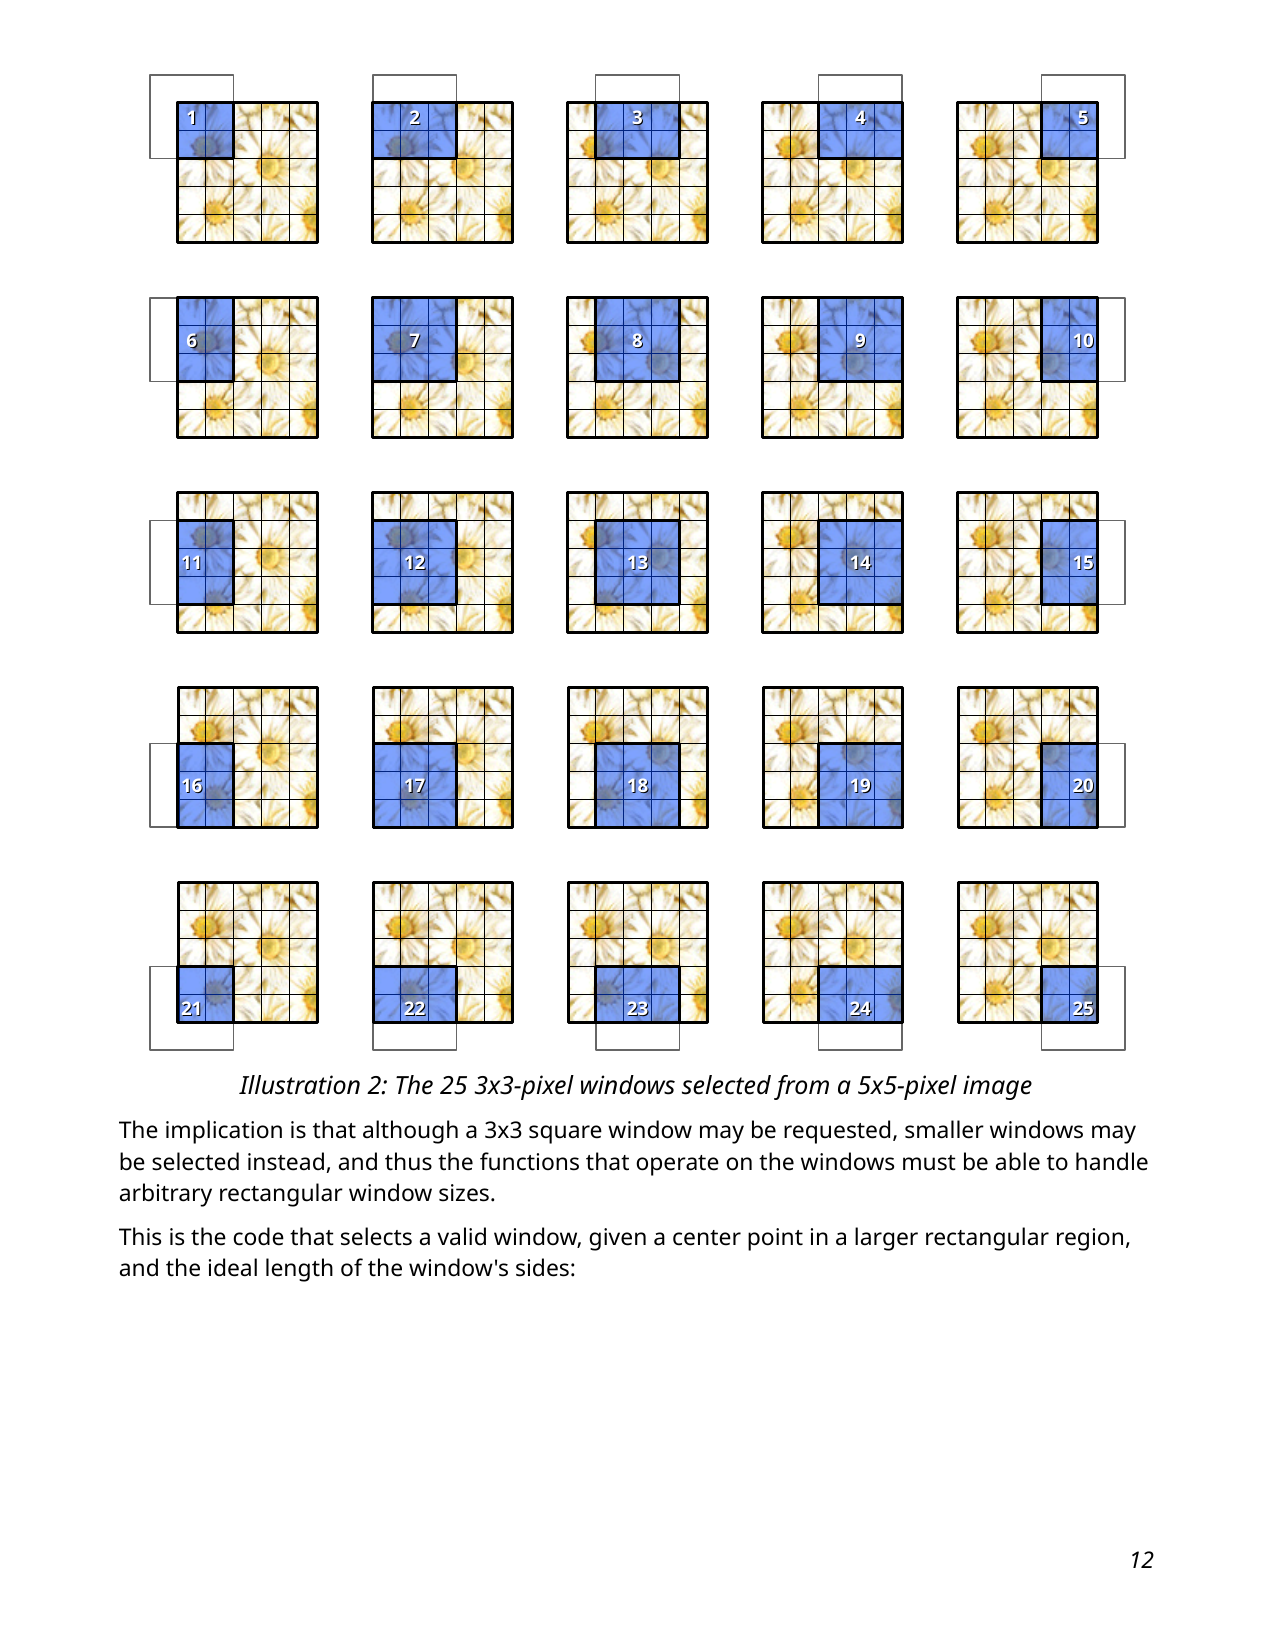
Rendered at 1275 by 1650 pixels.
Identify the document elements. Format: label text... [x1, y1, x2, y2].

picture [570, 967, 594, 994]
picture [875, 716, 901, 742]
picture [819, 606, 846, 631]
picture [485, 967, 511, 994]
picture [791, 800, 817, 826]
picture [764, 605, 790, 631]
picture [290, 772, 316, 799]
picture [235, 744, 261, 771]
picture [624, 884, 651, 910]
picture [681, 521, 706, 548]
picture [429, 716, 456, 742]
picture [429, 187, 456, 214]
picture [1014, 410, 1041, 436]
picture [986, 605, 1013, 631]
picture [234, 410, 261, 436]
picture [791, 884, 818, 910]
picture [458, 354, 484, 381]
picture [875, 383, 901, 409]
picture [959, 104, 985, 130]
picture [262, 494, 289, 520]
picture [262, 605, 289, 631]
picture [569, 605, 595, 631]
picture [569, 187, 595, 214]
picture [959, 159, 985, 186]
picture [457, 159, 484, 186]
picture [290, 549, 316, 576]
picture [1014, 772, 1040, 799]
picture [235, 772, 261, 799]
picture [960, 884, 985, 910]
picture [206, 215, 233, 241]
picture [791, 354, 817, 381]
picture [959, 187, 985, 214]
picture [681, 326, 706, 353]
picture [960, 995, 985, 1021]
picture [180, 716, 205, 742]
picture [1014, 354, 1040, 381]
picture [1014, 800, 1040, 826]
picture [1014, 605, 1041, 631]
picture [986, 187, 1013, 214]
picture [570, 716, 595, 743]
picture [485, 299, 511, 325]
picture [1070, 606, 1096, 631]
picture [262, 187, 289, 214]
picture [765, 744, 790, 771]
picture [206, 911, 233, 938]
picture [875, 494, 901, 519]
picture [206, 383, 233, 409]
picture [235, 577, 261, 604]
picture [960, 939, 985, 966]
picture [262, 326, 289, 353]
picture [569, 215, 595, 241]
picture [624, 215, 651, 241]
picture [1042, 187, 1069, 214]
picture [458, 995, 484, 1021]
picture [959, 521, 985, 548]
picture [680, 494, 706, 520]
picture [235, 131, 261, 158]
picture [262, 995, 289, 1021]
picture [485, 577, 511, 604]
picture [765, 772, 790, 799]
picture [681, 104, 706, 130]
picture [791, 772, 817, 799]
picture [764, 410, 790, 436]
picture [485, 995, 511, 1021]
picture [986, 549, 1013, 576]
picture [847, 494, 874, 519]
picture [791, 326, 817, 353]
picture [791, 187, 818, 214]
picture [959, 549, 985, 576]
picture [206, 410, 233, 436]
picture [290, 884, 316, 910]
text This is the code that selects a valid window, given a center point in a larger rectangular region, and the ideal length of the window's sides: [118, 1221, 1156, 1283]
picture [375, 939, 400, 965]
picture [1042, 606, 1069, 631]
picture [960, 744, 985, 771]
picture [457, 494, 484, 520]
picture [596, 187, 623, 214]
picture [819, 939, 846, 965]
picture [401, 716, 428, 742]
picture [819, 884, 846, 910]
picture [1014, 215, 1041, 241]
picture [764, 382, 790, 409]
picture [374, 606, 400, 631]
picture [680, 939, 706, 966]
picture [180, 689, 205, 715]
picture [290, 577, 316, 604]
picture [596, 689, 623, 715]
picture [290, 967, 316, 994]
picture [485, 772, 511, 799]
picture [234, 187, 261, 214]
picture [262, 104, 289, 130]
picture [596, 410, 623, 436]
picture [429, 160, 456, 186]
picture [624, 911, 651, 938]
picture [234, 605, 261, 631]
picture [290, 131, 316, 158]
picture [959, 494, 985, 520]
picture [986, 939, 1013, 966]
picture [680, 689, 706, 715]
picture [569, 494, 595, 520]
picture [624, 939, 651, 965]
picture [624, 383, 651, 409]
picture [290, 744, 316, 771]
picture [1042, 215, 1069, 241]
picture [570, 995, 594, 1021]
picture [262, 772, 289, 799]
picture [680, 410, 706, 436]
picture [262, 884, 289, 910]
picture [485, 549, 511, 576]
picture [290, 911, 316, 938]
picture [791, 131, 817, 158]
picture [457, 911, 484, 938]
picture [375, 884, 400, 910]
picture [485, 689, 511, 715]
picture [986, 967, 1013, 994]
picture [1014, 577, 1040, 604]
picture [570, 689, 595, 715]
picture [262, 939, 289, 966]
picture [569, 577, 594, 604]
picture [764, 299, 790, 325]
picture [569, 354, 594, 381]
picture [235, 521, 261, 548]
picture [485, 494, 511, 520]
picture [234, 689, 261, 715]
picture [596, 884, 623, 910]
picture [262, 410, 289, 436]
picture [764, 521, 790, 548]
picture [847, 716, 874, 742]
picture [1014, 382, 1041, 409]
picture [401, 383, 428, 409]
picture [569, 131, 594, 158]
picture [959, 382, 985, 409]
picture [986, 911, 1013, 938]
picture [847, 410, 874, 436]
picture [875, 884, 901, 910]
picture [374, 494, 400, 519]
picture [290, 104, 316, 130]
picture [986, 744, 1013, 771]
picture [819, 689, 846, 715]
picture [875, 689, 901, 715]
picture [875, 160, 901, 186]
picture [1042, 494, 1069, 519]
picture [235, 800, 261, 826]
picture [485, 605, 511, 631]
picture [429, 939, 456, 965]
picture [986, 382, 1013, 409]
picture [262, 549, 289, 576]
picture [652, 911, 679, 938]
picture [765, 939, 790, 966]
picture [652, 410, 679, 436]
picture [765, 911, 790, 938]
text Illustration 2: The 25 3x3-pixel windows selected from a 5x5-pixel image [118, 87, 1156, 1102]
picture [485, 716, 511, 743]
picture [458, 326, 484, 353]
picture [1014, 326, 1040, 353]
picture [429, 383, 456, 409]
picture [1070, 911, 1096, 938]
picture [791, 410, 818, 436]
picture [290, 800, 316, 826]
picture [1014, 521, 1040, 548]
picture [960, 772, 985, 799]
picture [570, 884, 595, 910]
picture [458, 549, 484, 576]
picture [485, 382, 511, 409]
picture [847, 884, 874, 910]
picture [401, 689, 428, 715]
picture [819, 215, 846, 241]
picture [791, 104, 817, 130]
picture [1070, 689, 1096, 715]
picture [485, 104, 511, 130]
picture [180, 884, 205, 910]
picture [791, 494, 818, 520]
picture [652, 187, 679, 214]
picture [290, 521, 316, 548]
picture [401, 187, 428, 214]
picture [374, 383, 400, 409]
picture [681, 800, 706, 826]
picture [1042, 160, 1069, 186]
picture [959, 605, 985, 631]
picture [262, 577, 289, 604]
picture [819, 160, 846, 186]
picture [179, 383, 205, 409]
picture [375, 911, 400, 938]
picture [764, 326, 790, 353]
picture [959, 577, 985, 604]
picture [262, 744, 289, 771]
picture [764, 215, 790, 241]
picture [819, 911, 846, 938]
picture [569, 410, 595, 436]
picture [680, 215, 706, 241]
picture [1014, 716, 1041, 743]
picture [959, 354, 985, 381]
picture [206, 689, 233, 715]
picture [986, 159, 1013, 186]
picture [458, 772, 484, 799]
picture [1042, 884, 1069, 910]
picture [458, 104, 484, 130]
picture [681, 995, 706, 1021]
picture [429, 911, 456, 938]
picture [206, 939, 233, 965]
picture [457, 716, 484, 743]
picture [652, 606, 679, 631]
picture [624, 689, 651, 715]
picture [652, 884, 679, 910]
picture [206, 716, 233, 742]
picture [847, 911, 874, 938]
picture [847, 939, 874, 965]
picture [374, 410, 400, 436]
picture [819, 494, 846, 519]
picture [681, 354, 706, 381]
picture [429, 606, 456, 631]
picture [1070, 160, 1096, 186]
picture [986, 104, 1013, 130]
picture [959, 131, 985, 158]
picture [1070, 716, 1096, 742]
picture [458, 744, 484, 771]
picture [485, 187, 511, 214]
picture [765, 995, 790, 1021]
picture [262, 521, 289, 548]
picture [485, 911, 511, 938]
picture [235, 104, 261, 130]
picture [1014, 939, 1041, 966]
picture [596, 160, 623, 186]
picture [959, 410, 985, 436]
picture [986, 772, 1013, 799]
picture [1014, 104, 1040, 130]
picture [206, 606, 233, 631]
picture [458, 800, 484, 826]
picture [1014, 131, 1040, 158]
picture [959, 215, 985, 241]
picture [290, 159, 316, 186]
picture [652, 939, 679, 965]
picture [569, 521, 594, 548]
picture [847, 187, 874, 214]
picture [1070, 187, 1096, 214]
picture [234, 884, 261, 910]
picture [596, 494, 623, 519]
picture [179, 187, 205, 214]
picture [986, 716, 1013, 743]
picture [875, 939, 901, 965]
picture [262, 911, 289, 938]
picture [1014, 494, 1041, 520]
picture [457, 215, 484, 241]
picture [652, 383, 679, 409]
picture [206, 187, 233, 214]
picture [234, 382, 261, 409]
picture [429, 494, 456, 519]
picture [234, 215, 261, 241]
picture [986, 521, 1013, 548]
picture [1014, 689, 1041, 715]
picture [401, 494, 428, 519]
picture [485, 939, 511, 966]
picture [652, 160, 679, 186]
picture [680, 159, 706, 186]
picture [596, 716, 623, 742]
picture [986, 354, 1013, 381]
picture [290, 605, 316, 631]
picture [652, 689, 679, 715]
picture [596, 383, 623, 409]
picture [791, 939, 818, 966]
picture [290, 326, 316, 353]
picture [681, 772, 706, 799]
picture [375, 689, 400, 715]
picture [290, 494, 316, 520]
picture [401, 606, 428, 631]
picture [681, 744, 706, 771]
picture [235, 354, 261, 381]
picture [680, 716, 706, 743]
picture [596, 911, 623, 938]
picture [401, 884, 428, 910]
picture [262, 800, 289, 826]
picture [765, 716, 790, 743]
picture [262, 131, 289, 158]
picture [290, 410, 316, 436]
picture [681, 131, 706, 158]
picture [485, 159, 511, 186]
picture [847, 215, 874, 241]
picture [791, 967, 817, 994]
picture [847, 383, 874, 409]
picture [1070, 383, 1096, 409]
picture [458, 967, 484, 994]
picture [485, 131, 511, 158]
picture [429, 410, 456, 436]
picture [791, 716, 818, 743]
picture [1042, 939, 1069, 965]
picture [764, 354, 790, 381]
picture [791, 521, 817, 548]
picture [791, 299, 817, 325]
picture [765, 967, 790, 994]
picture [791, 689, 818, 715]
text The implication is that although a 3x3 square window may be requested, smaller windows may be selected instead, and thus the functions that operate on the windows must be able to handle arbitrary rectangular window sizes. [118, 1114, 1156, 1208]
picture [262, 354, 289, 381]
picture [1042, 410, 1069, 436]
picture [986, 689, 1013, 715]
picture [570, 772, 594, 799]
picture [652, 494, 679, 519]
picture [234, 939, 261, 966]
picture [819, 410, 846, 436]
picture [764, 159, 790, 186]
picture [791, 159, 818, 186]
picture [960, 911, 985, 938]
picture [235, 326, 261, 353]
picture [569, 326, 594, 353]
picture [960, 689, 985, 715]
picture [401, 215, 428, 241]
picture [458, 131, 484, 158]
picture [681, 299, 706, 325]
picture [457, 884, 484, 910]
picture [485, 354, 511, 381]
picture [1014, 911, 1041, 938]
picture [764, 187, 790, 214]
picture [765, 800, 790, 826]
picture [290, 382, 316, 409]
picture [680, 187, 706, 214]
picture [847, 606, 874, 631]
picture [570, 939, 595, 966]
picture [401, 160, 428, 186]
picture [1070, 410, 1096, 436]
picture [180, 911, 205, 938]
picture [457, 187, 484, 214]
picture [986, 326, 1013, 353]
picture [819, 187, 846, 214]
picture [765, 689, 790, 715]
picture [624, 160, 651, 186]
picture [624, 494, 651, 519]
picture [179, 494, 205, 519]
picture [1014, 187, 1041, 214]
picture [180, 939, 205, 965]
picture [680, 911, 706, 938]
picture [764, 494, 790, 520]
picture [235, 995, 261, 1021]
picture [485, 744, 511, 771]
picture [1070, 494, 1096, 519]
picture [458, 299, 484, 325]
picture [1070, 939, 1096, 965]
picture [791, 577, 817, 604]
picture [485, 215, 511, 241]
picture [570, 744, 594, 771]
picture [875, 187, 901, 214]
picture [875, 410, 901, 436]
picture [429, 689, 456, 715]
picture [234, 494, 261, 520]
picture [986, 577, 1013, 604]
picture [1070, 884, 1096, 910]
picture [1070, 215, 1096, 241]
picture [875, 215, 901, 241]
picture [569, 549, 594, 576]
picture [875, 911, 901, 938]
picture [624, 410, 651, 436]
picture [681, 577, 706, 604]
picture [652, 215, 679, 241]
picture [457, 689, 484, 715]
picture [791, 911, 818, 938]
picture [1014, 967, 1040, 994]
picture [235, 299, 261, 325]
picture [1014, 995, 1040, 1021]
picture [262, 215, 289, 241]
picture [262, 967, 289, 994]
picture [457, 382, 484, 409]
picture [457, 605, 484, 631]
picture [569, 159, 595, 186]
picture [262, 716, 289, 743]
picture [875, 606, 901, 631]
picture [959, 299, 985, 325]
picture [179, 410, 205, 436]
picture [764, 577, 790, 604]
picture [262, 689, 289, 715]
picture [1014, 744, 1040, 771]
picture [764, 104, 790, 130]
picture [624, 716, 651, 742]
picture [179, 215, 205, 241]
picture [485, 521, 511, 548]
picture [791, 605, 818, 631]
picture [457, 410, 484, 436]
picture [1014, 549, 1040, 576]
picture [485, 326, 511, 353]
picture [234, 911, 261, 938]
picture [290, 299, 316, 325]
picture [429, 215, 456, 241]
picture [1014, 299, 1040, 325]
picture [960, 967, 985, 994]
picture [179, 606, 205, 631]
picture [764, 549, 790, 576]
picture [986, 494, 1013, 520]
picture [986, 995, 1013, 1021]
picture [457, 939, 484, 966]
picture [1042, 911, 1069, 938]
picture [624, 187, 651, 214]
picture [791, 382, 818, 409]
picture [986, 800, 1013, 826]
picture [960, 800, 985, 826]
picture [375, 716, 400, 742]
picture [1014, 159, 1041, 186]
picture [624, 606, 651, 631]
picture [234, 716, 261, 743]
picture [401, 911, 428, 938]
picture [765, 884, 790, 910]
picture [652, 716, 679, 742]
picture [960, 716, 985, 743]
picture [791, 744, 817, 771]
picture [596, 606, 623, 631]
picture [791, 995, 817, 1021]
picture [986, 215, 1013, 241]
picture [819, 716, 846, 742]
picture [485, 884, 511, 910]
picture [290, 689, 316, 715]
picture [986, 131, 1013, 158]
picture [764, 131, 790, 158]
picture [401, 939, 428, 965]
picture [1042, 716, 1069, 742]
picture [569, 299, 594, 325]
picture [681, 549, 706, 576]
picture [374, 160, 400, 186]
picture [986, 410, 1013, 436]
picture [262, 382, 289, 409]
picture [290, 995, 316, 1021]
picture [235, 967, 261, 994]
picture [485, 410, 511, 436]
picture [819, 383, 846, 409]
picture [680, 605, 706, 631]
picture [262, 299, 289, 325]
picture [429, 884, 456, 910]
picture [986, 884, 1013, 910]
picture [986, 299, 1013, 325]
picture [290, 215, 316, 241]
picture [569, 104, 594, 130]
picture [290, 354, 316, 381]
picture [569, 382, 595, 409]
picture [847, 689, 874, 715]
picture [847, 160, 874, 186]
picture [458, 577, 484, 604]
picture [262, 159, 289, 186]
picture [206, 884, 233, 910]
picture [1042, 383, 1069, 409]
picture [791, 549, 817, 576]
picture [596, 215, 623, 241]
picture [235, 549, 261, 576]
picture [290, 187, 316, 214]
picture [290, 939, 316, 966]
picture [1014, 884, 1041, 910]
picture [374, 187, 400, 214]
picture [570, 911, 595, 938]
picture [680, 884, 706, 910]
picture [681, 967, 706, 994]
picture [458, 521, 484, 548]
picture [791, 215, 818, 241]
picture [596, 939, 623, 965]
picture [959, 326, 985, 353]
picture [206, 160, 233, 186]
picture [680, 382, 706, 409]
picture [374, 215, 400, 241]
picture [206, 494, 233, 519]
picture [290, 716, 316, 743]
picture [401, 410, 428, 436]
picture [179, 160, 205, 186]
picture [1042, 689, 1069, 715]
picture [570, 800, 594, 826]
picture [234, 159, 261, 186]
picture [485, 800, 511, 826]
